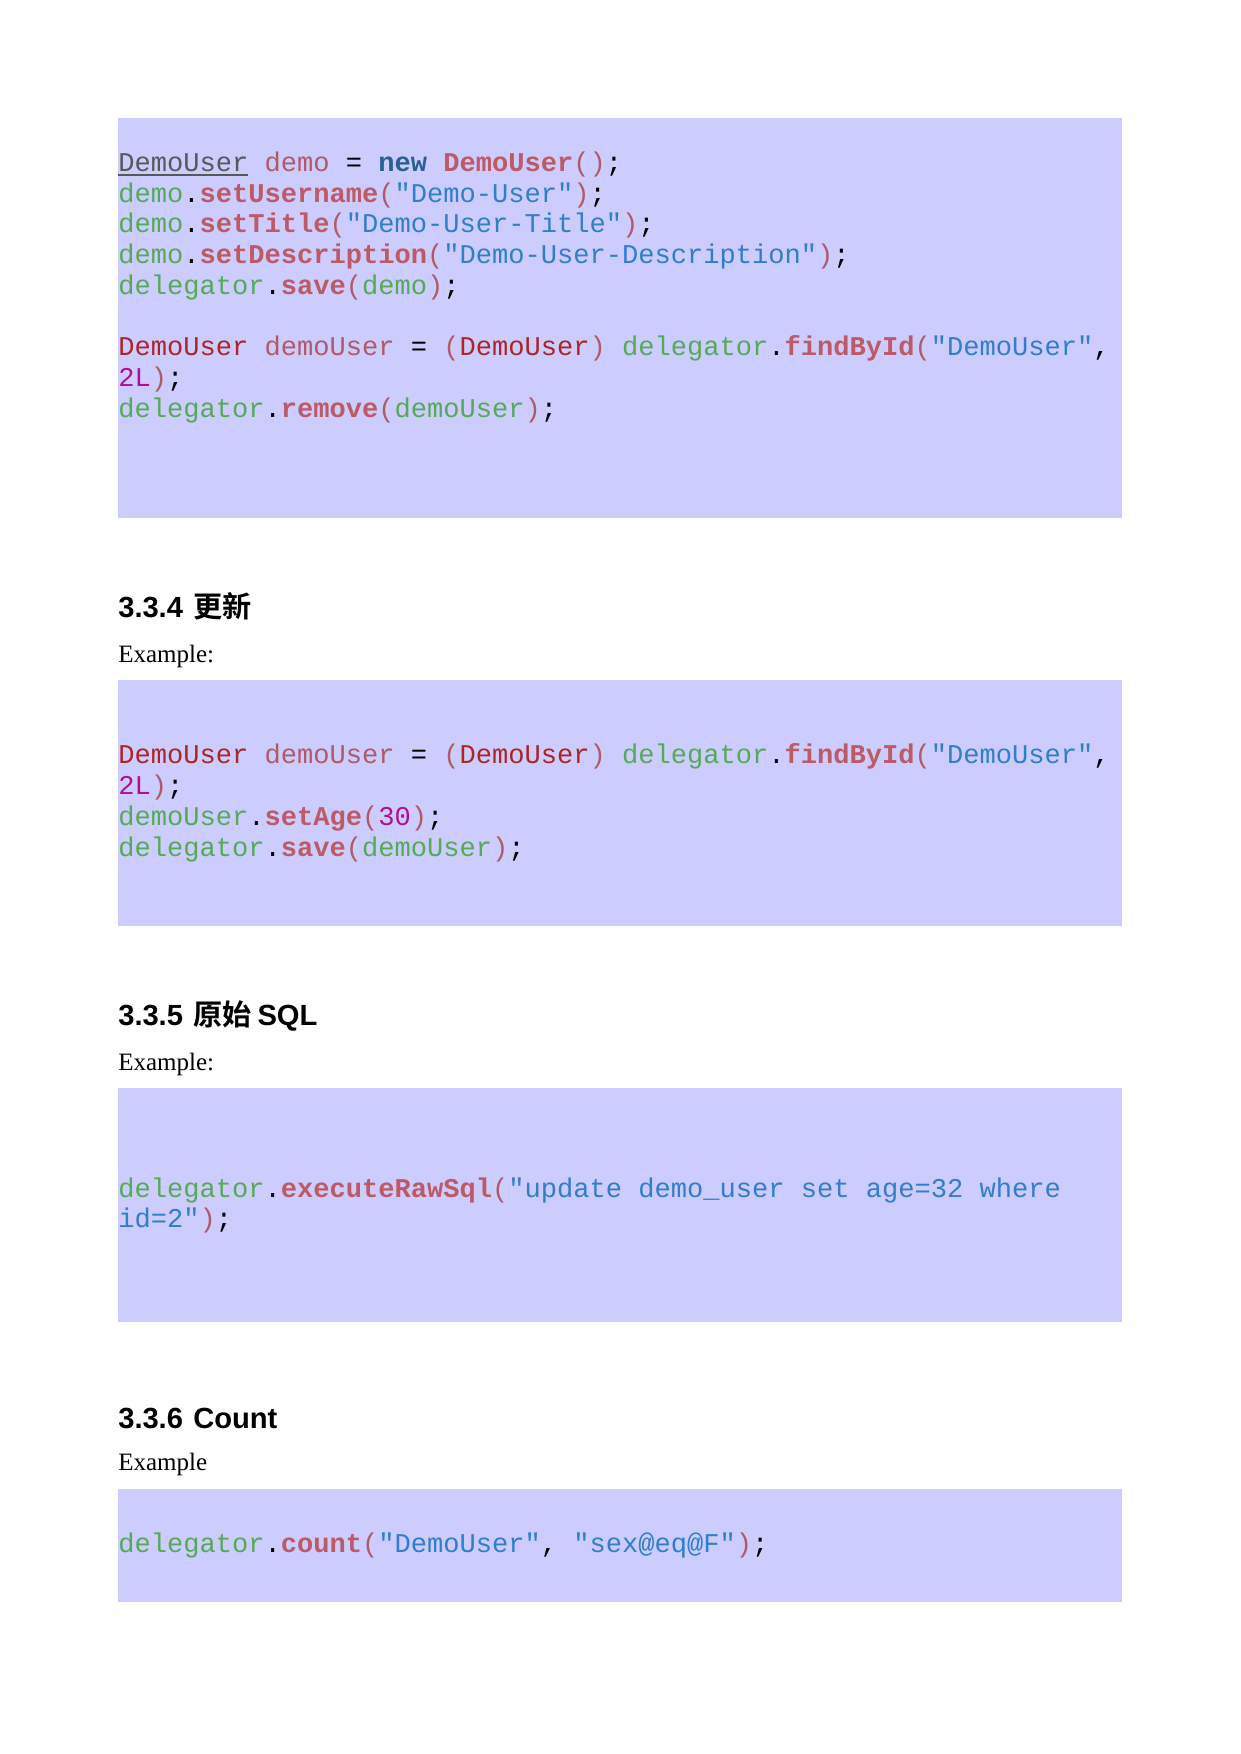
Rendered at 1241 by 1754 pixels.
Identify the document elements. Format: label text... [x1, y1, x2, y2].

text Example: [118, 1047, 1122, 1076]
text delegator.save(demo); [118, 272, 1122, 302]
text DemoUser demoUser = (DemoUser) delegator.findById("DemoUser", 2L); [118, 741, 1122, 803]
text delegator.count("DemoUser", "sex@eq@F"); [118, 1530, 1122, 1560]
text Example: [118, 639, 1122, 667]
text delegator.remove(demoUser); [118, 395, 1122, 425]
text demo.setUsername("Demo-User"); [118, 179, 1122, 210]
text demoUser.setAge(30); [118, 803, 1122, 833]
text DemoUser demoUser = (DemoUser) delegator.findById("DemoUser", 2L); [118, 333, 1122, 395]
text delegator.save(demoUser); [118, 833, 1122, 864]
subtitle 更新 [118, 584, 1122, 626]
text DemoUser demo = new DemoUser(); [118, 149, 1122, 179]
text Example [118, 1447, 1122, 1476]
subtitle Count [118, 1401, 1122, 1435]
subtitle 原始SQL [118, 992, 1122, 1034]
text demo.setDescription("Demo-User-Description"); [118, 241, 1122, 272]
text delegator.executeRawSql("update demo_user set age=32 where id=2"); [118, 1174, 1122, 1236]
text demo.setTitle("Demo-User-Title"); [118, 210, 1122, 241]
